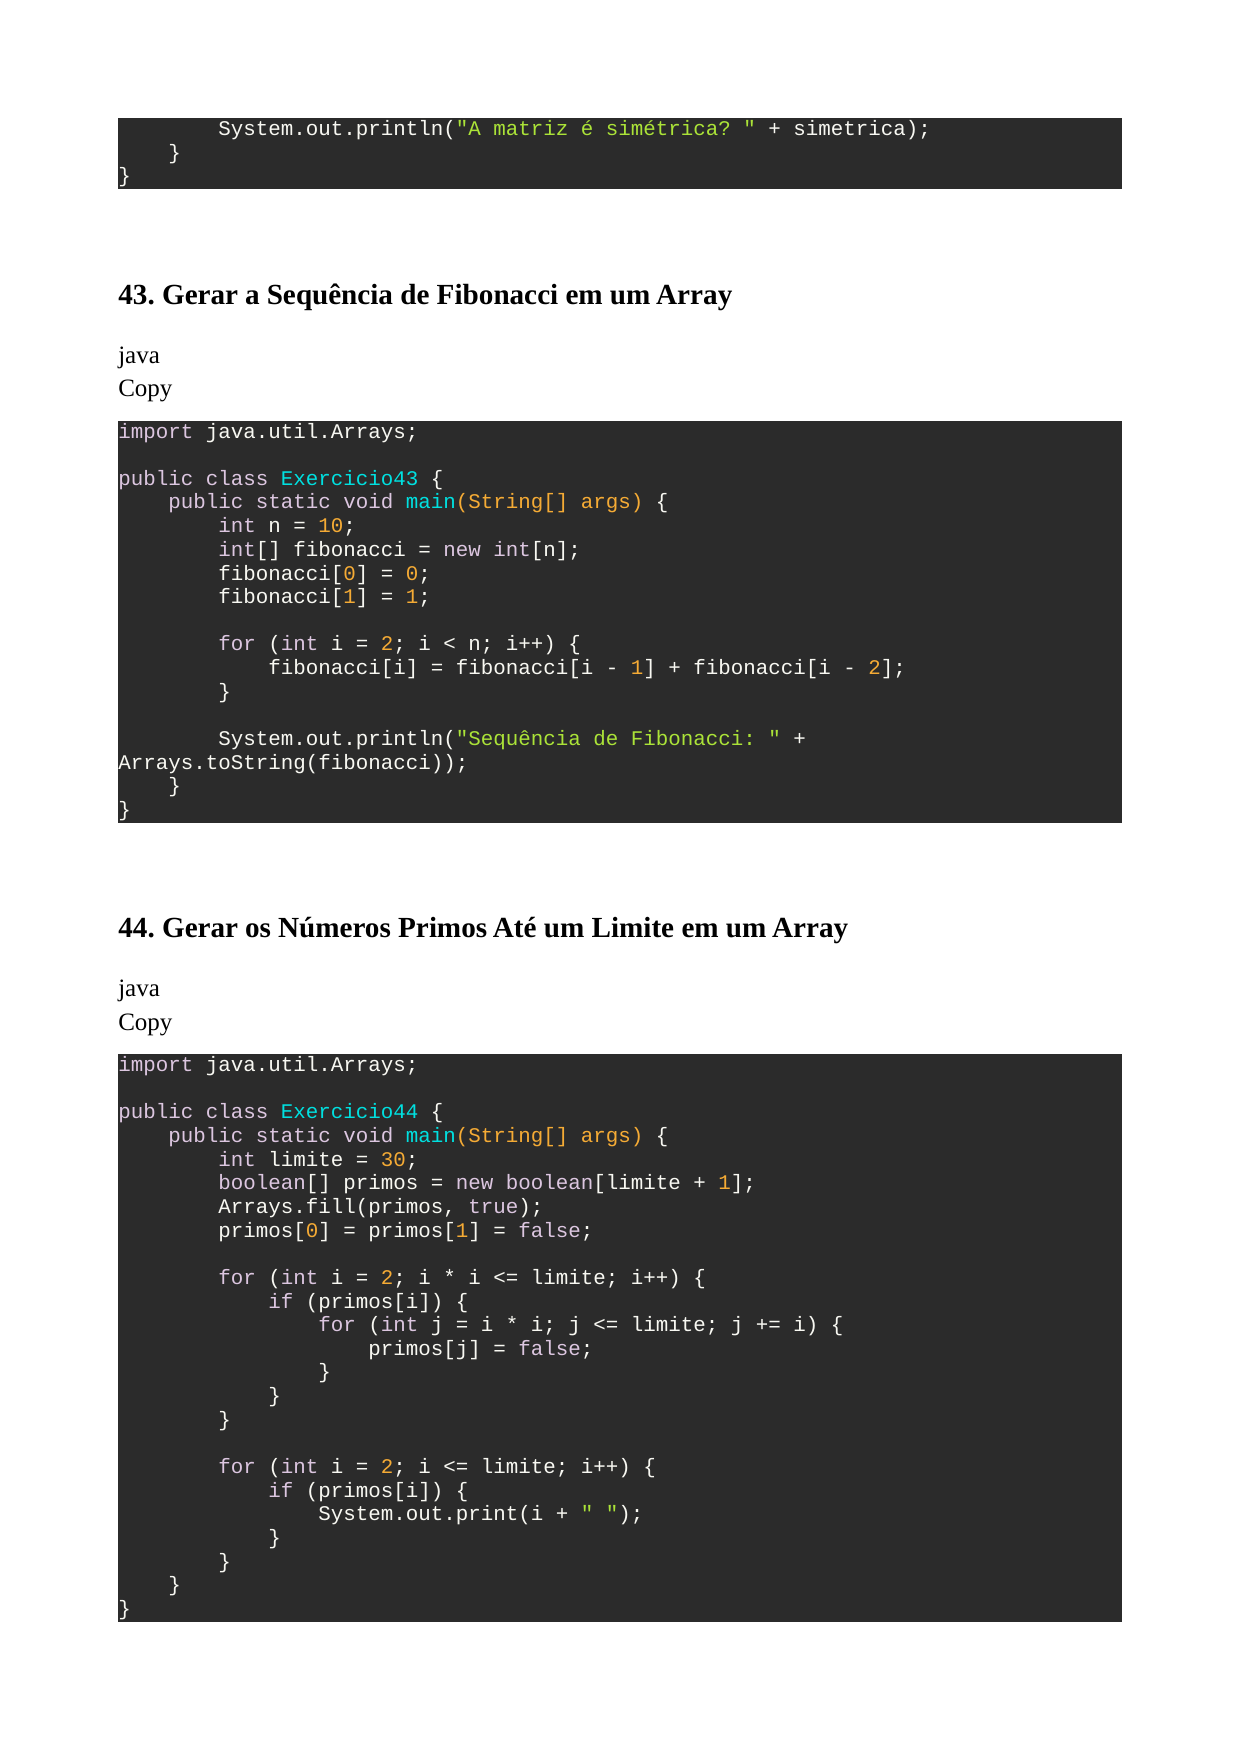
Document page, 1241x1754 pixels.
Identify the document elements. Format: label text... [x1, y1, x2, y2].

text if (primos[i]) { [118, 1480, 1122, 1503]
text public class Exercicio43 { [118, 468, 1122, 492]
text Copy [118, 1007, 1122, 1035]
text fibonacci[0] = 0; [118, 562, 1122, 586]
text java [118, 340, 1122, 369]
text for (int i = 2; i < n; i++) { [118, 633, 1122, 657]
subtitle 43. Gerar a Sequência de Fibonacci em um Array [118, 277, 1122, 311]
text } [118, 1598, 1122, 1622]
text import java.util.Arrays; [118, 421, 1122, 444]
text int limite = 30; [118, 1149, 1122, 1172]
text } [118, 142, 1122, 165]
text fibonacci[i] = fibonacci[i - 1] + fibonacci[i - 2]; [118, 657, 1122, 681]
text java [118, 973, 1122, 1002]
text } [118, 1551, 1122, 1574]
text primos[j] = false; [118, 1338, 1122, 1362]
text } [118, 1574, 1122, 1598]
text System.out.println("A matriz é simétrica? " + simetrica); [118, 118, 1122, 142]
text } [118, 799, 1122, 823]
text } [118, 775, 1122, 799]
text for (int i = 2; i * i <= limite; i++) { [118, 1267, 1122, 1291]
subtitle 44. Gerar os Números Primos Até um Limite em um Array [118, 911, 1122, 944]
text public static void main(String[] args) { [118, 492, 1122, 515]
text int n = 10; [118, 515, 1122, 539]
text } [118, 1409, 1122, 1432]
text } [118, 1527, 1122, 1551]
text int[] fibonacci = new int[n]; [118, 539, 1122, 562]
text } [118, 165, 1122, 189]
text System.out.print(i + " "); [118, 1503, 1122, 1527]
text Arrays.fill(primos, true); [118, 1196, 1122, 1220]
text for (int i = 2; i <= limite; i++) { [118, 1456, 1122, 1480]
text } [118, 681, 1122, 704]
text primos[0] = primos[1] = false; [118, 1220, 1122, 1243]
text public class Exercicio44 { [118, 1101, 1122, 1125]
text } [118, 1385, 1122, 1409]
text import java.util.Arrays; [118, 1054, 1122, 1078]
text public static void main(String[] args) { [118, 1125, 1122, 1149]
text boolean[] primos = new boolean[limite + 1]; [118, 1172, 1122, 1196]
text System.out.println("Sequência de Fibonacci: " + Arrays.toString(fibonacci)); [118, 728, 1122, 775]
text if (primos[i]) { [118, 1291, 1122, 1314]
text Copy [118, 373, 1122, 402]
text fibonacci[1] = 1; [118, 586, 1122, 610]
text for (int j = i * i; j <= limite; j += i) { [118, 1314, 1122, 1338]
text } [118, 1362, 1122, 1385]
